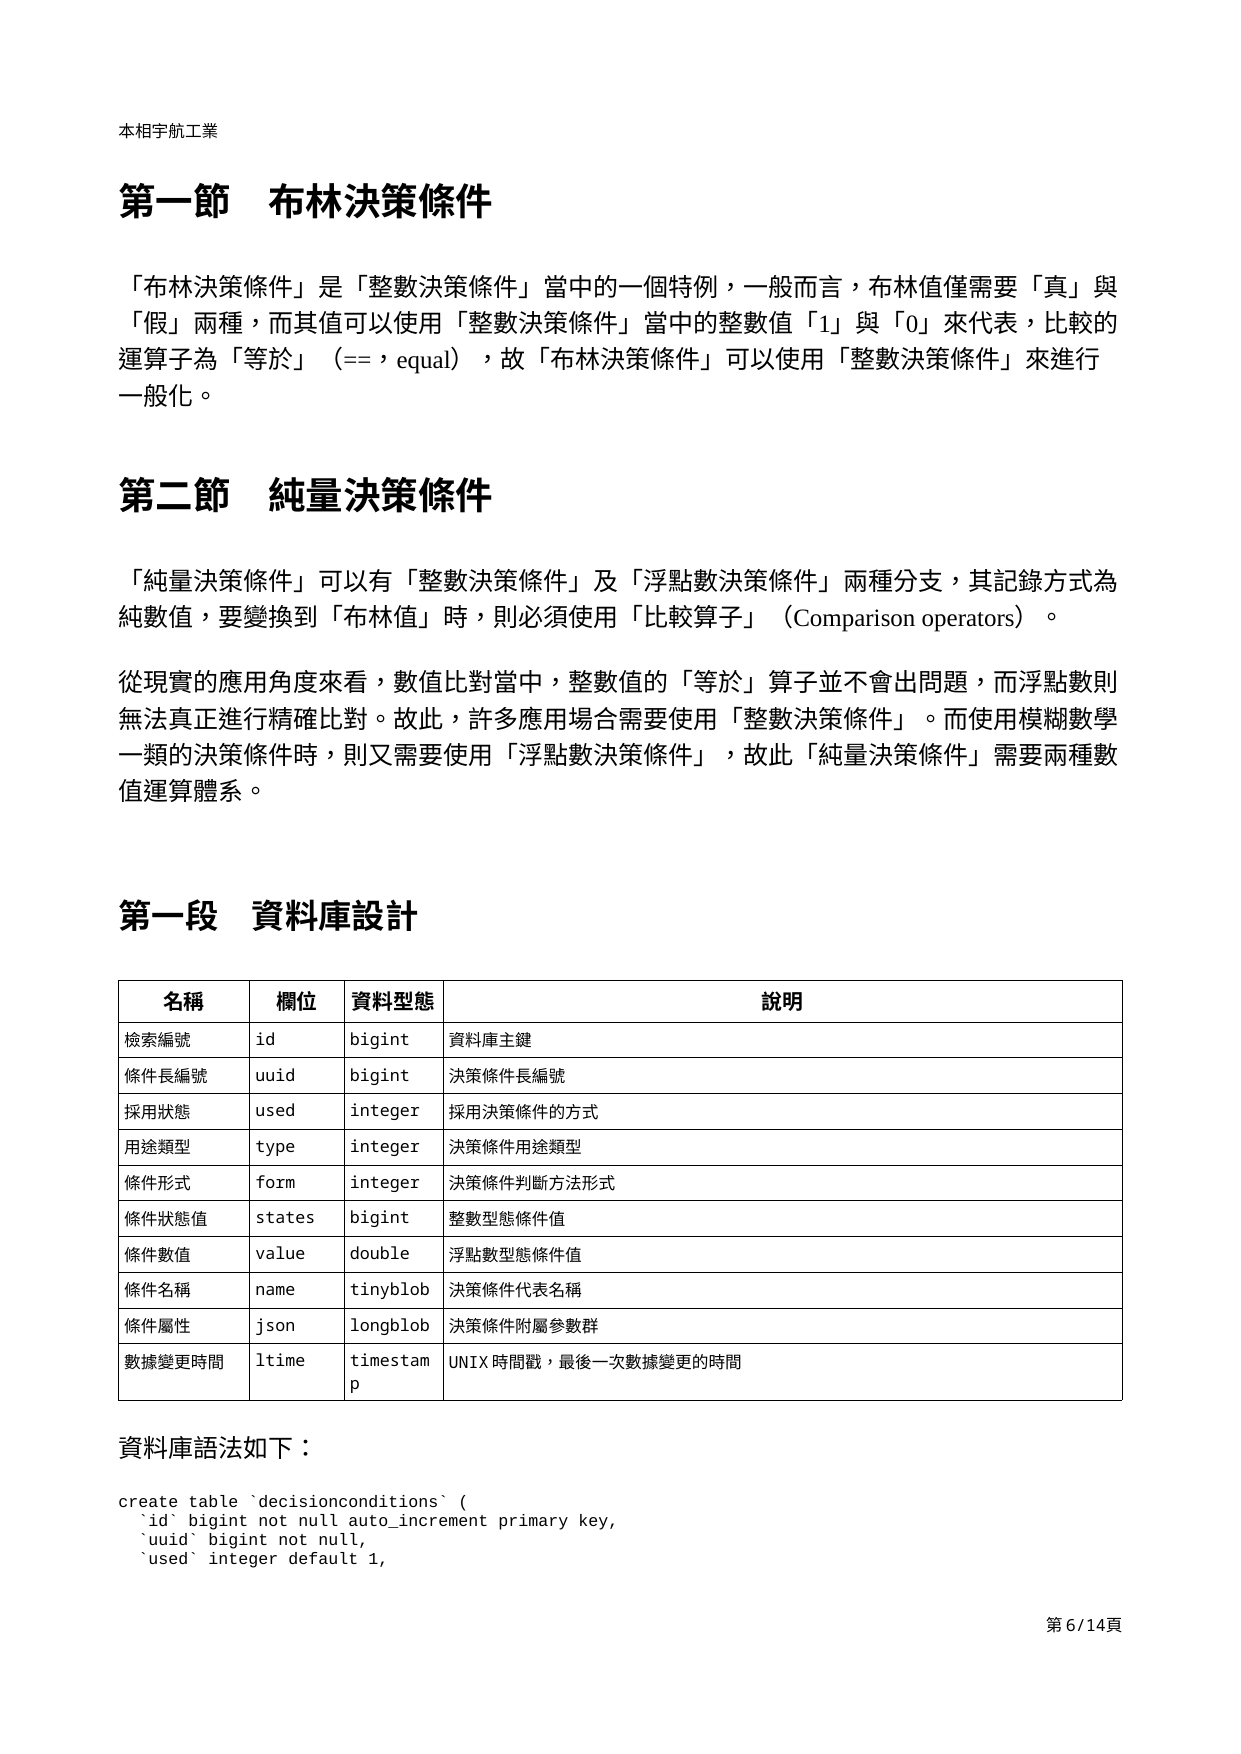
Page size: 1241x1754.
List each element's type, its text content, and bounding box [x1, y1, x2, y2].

table_header 名稱 [119, 981, 249, 1022]
table_cell 決策條件附屬參數群 [444, 1309, 1122, 1343]
table_cell 資料庫主鍵 [444, 1023, 1122, 1057]
table_cell 用途類型 [119, 1130, 249, 1164]
table_cell integer [345, 1130, 443, 1164]
table_cell 決策條件代表名稱 [444, 1273, 1122, 1307]
text 「布林決策條件」是「整數決策條件」當中的一個特例，一般而言，布林值僅需要「真」與「假」兩種，而其值可以使用「整數決策條件」當中的整數值「1」與「0」來代表，比較的運算子為「等於」（==，equal），故「布林決策條件」可以使用「整數決策條件」來進行一般化。 [118, 267, 1122, 412]
table_cell 整數型態條件值 [444, 1201, 1122, 1236]
table_cell 條件形式 [119, 1166, 249, 1200]
table_cell id [250, 1023, 344, 1057]
table_cell integer [345, 1094, 443, 1129]
table_cell 條件數值 [119, 1237, 249, 1272]
table_cell 條件狀態值 [119, 1201, 249, 1236]
table_cell 採用決策條件的方式 [444, 1094, 1122, 1129]
table_cell type [250, 1130, 344, 1164]
table_cell json [250, 1309, 344, 1343]
table_cell double [345, 1237, 443, 1272]
table_cell 檢索編號 [119, 1023, 249, 1057]
table_cell uuid [250, 1058, 344, 1093]
table_cell 數據變更時間 [119, 1344, 249, 1400]
table_header 說明 [444, 981, 1122, 1022]
table_header 欄位 [250, 981, 344, 1022]
subtitle 第一段 資料庫設計 [118, 890, 1122, 938]
table_cell 決策條件用途類型 [444, 1130, 1122, 1164]
table_cell used [250, 1094, 344, 1129]
table_header 資料型態 [345, 981, 443, 1022]
text 「純量決策條件」可以有「整數決策條件」及「浮點數決策條件」兩種分支，其記錄方式為純數值，要變換到「布林值」時，則必須使用「比較算子」（Comparison operators）。 [118, 562, 1122, 634]
table_cell 條件長編號 [119, 1058, 249, 1093]
table_cell longblob [345, 1309, 443, 1343]
table_cell bigint [345, 1058, 443, 1093]
text 從現實的應用角度來看，數值比對當中，整數值的「等於」算子並不會出問題，而浮點數則無法真正進行精確比對。故此，許多應用場合需要使用「整數決策條件」。而使用模糊數學一類的決策條件時，則又需要使用「浮點數決策條件」，故此「純量決策條件」需要兩種數值運算體系。 [118, 663, 1122, 808]
table_cell 決策條件長編號 [444, 1058, 1122, 1093]
table_cell timestamp [345, 1344, 443, 1400]
subtitle 第二節 純量決策條件 [118, 466, 1122, 520]
table_cell states [250, 1201, 344, 1236]
text `used` integer default 1, [118, 1551, 1122, 1569]
table_cell UNIX時間戳，最後一次數據變更的時間 [444, 1344, 1122, 1400]
table_cell value [250, 1237, 344, 1272]
table_cell 決策條件判斷方法形式 [444, 1166, 1122, 1200]
table_cell bigint [345, 1201, 443, 1236]
table_cell 條件名稱 [119, 1273, 249, 1307]
text create table `decisionconditions` ( [118, 1494, 1122, 1513]
text 資料庫語法如下： [118, 1429, 1122, 1465]
text `id` bigint not null auto_increment primary key, [118, 1513, 1122, 1532]
subtitle 第一節 布林決策條件 [118, 172, 1122, 226]
table_cell 浮點數型態條件值 [444, 1237, 1122, 1272]
table_cell integer [345, 1166, 443, 1200]
table_cell ltime [250, 1344, 344, 1400]
table_cell form [250, 1166, 344, 1200]
text `uuid` bigint not null, [118, 1532, 1122, 1551]
table_cell bigint [345, 1023, 443, 1057]
table_cell name [250, 1273, 344, 1307]
table_cell 採用狀態 [119, 1094, 249, 1129]
table_cell tinyblob [345, 1273, 443, 1307]
table_cell 條件屬性 [119, 1309, 249, 1343]
